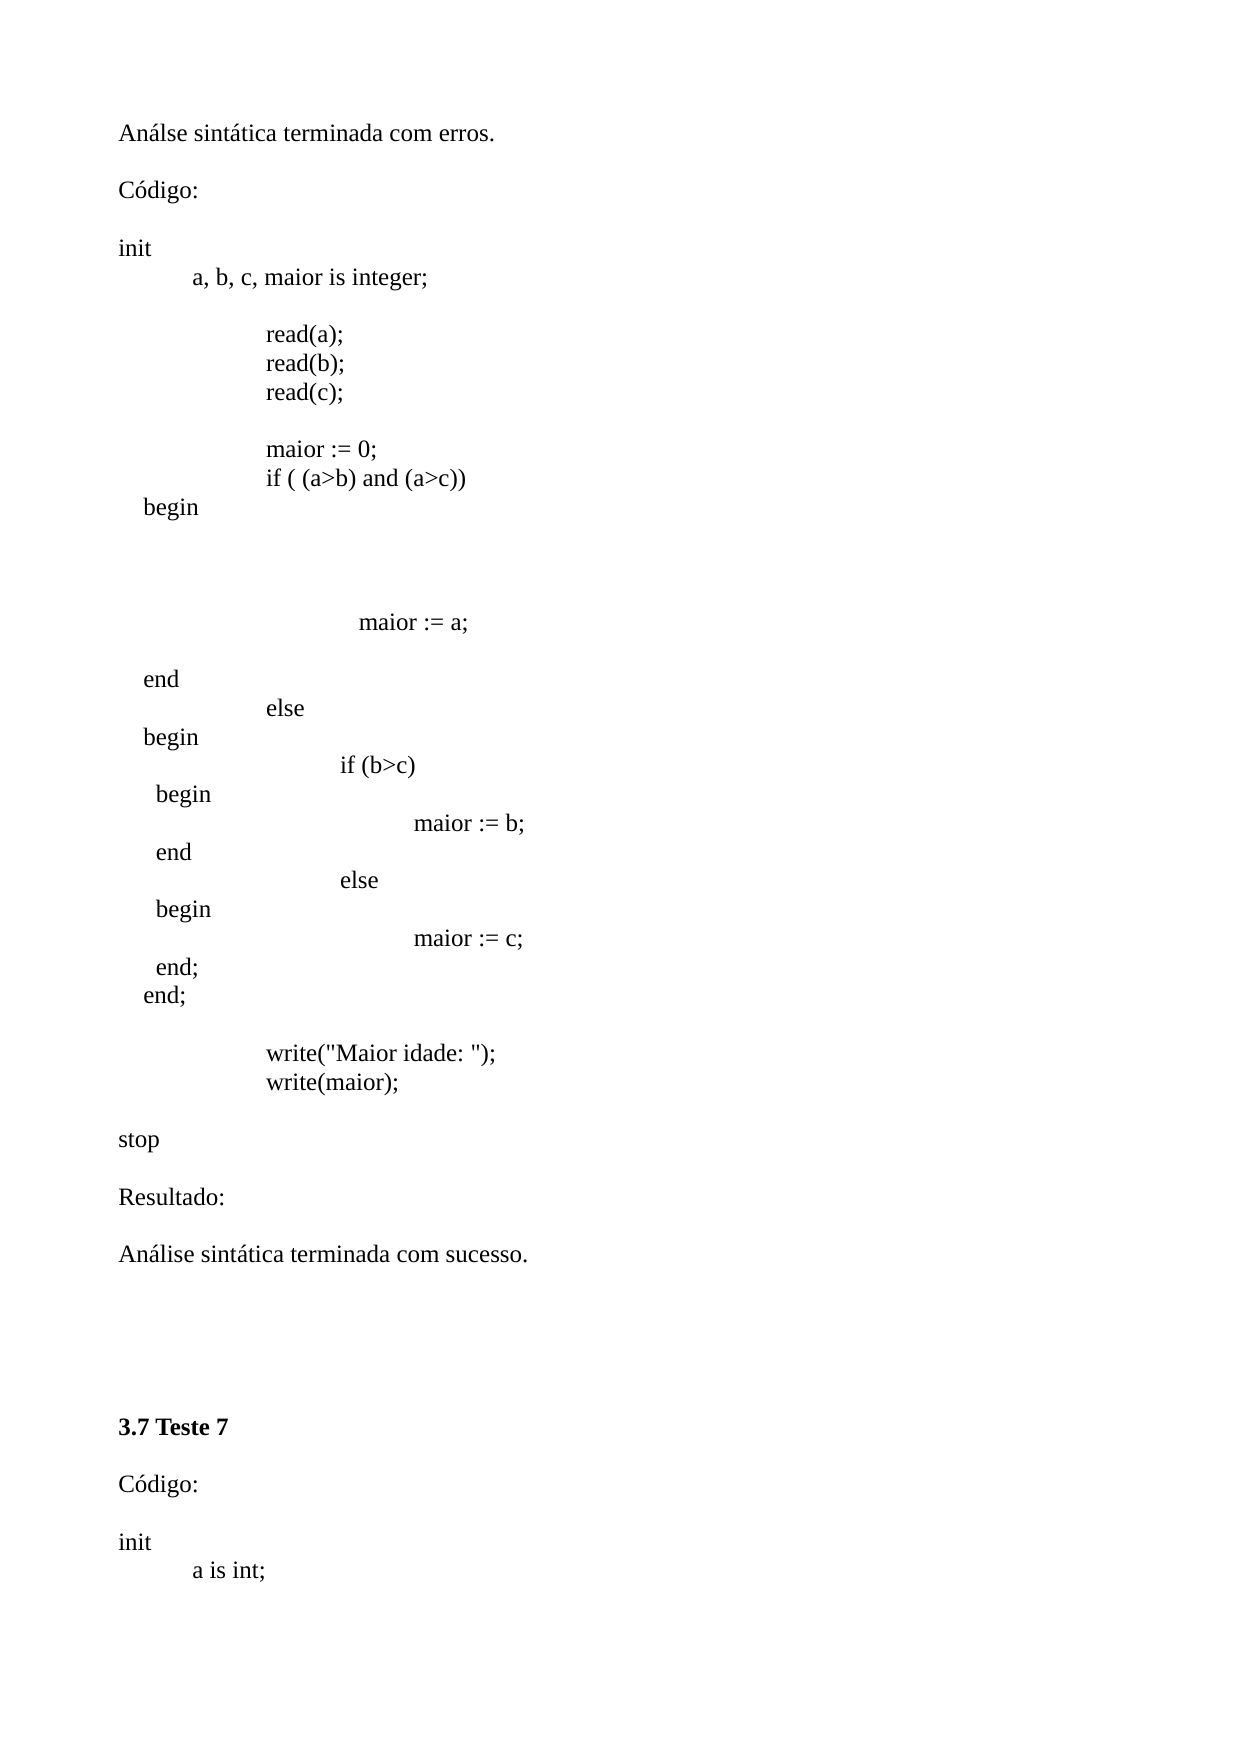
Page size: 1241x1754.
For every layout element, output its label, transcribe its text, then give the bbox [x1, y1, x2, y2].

text end; [118, 981, 1122, 1009]
text Análise sintática terminada com sucesso. [118, 1239, 1122, 1268]
text Código: [118, 1469, 1122, 1498]
text init [118, 1527, 1122, 1556]
text Resultado: [118, 1182, 1122, 1211]
text end [118, 664, 1122, 693]
text maior := b; [118, 808, 1122, 837]
text a is int; [118, 1556, 1122, 1584]
text read(c); [118, 377, 1122, 406]
text else [118, 693, 1122, 722]
text a, b, c, maior is integer; [118, 262, 1122, 291]
text maior := 0; [118, 434, 1122, 463]
text read(b); [118, 348, 1122, 377]
text else [118, 866, 1122, 894]
text end; [118, 952, 1122, 981]
text init [118, 233, 1122, 262]
text 3.7 Teste 7 [118, 1412, 1122, 1441]
text read(a); [118, 319, 1122, 348]
text begin [118, 779, 1122, 808]
text begin [118, 722, 1122, 751]
text write(maior); [118, 1067, 1122, 1096]
text end [118, 837, 1122, 866]
text write("Maior idade: "); [118, 1038, 1122, 1067]
text if ( (a>b) and (a>c)) [118, 463, 1122, 492]
text maior := c; [118, 923, 1122, 952]
text stop [118, 1124, 1122, 1153]
text begin [118, 492, 1122, 521]
text if (b>c) [118, 751, 1122, 779]
text Código: [118, 176, 1122, 204]
text maior := a; [118, 607, 1122, 636]
text begin [118, 894, 1122, 923]
text Análse sintática terminada com erros. [118, 118, 1122, 147]
